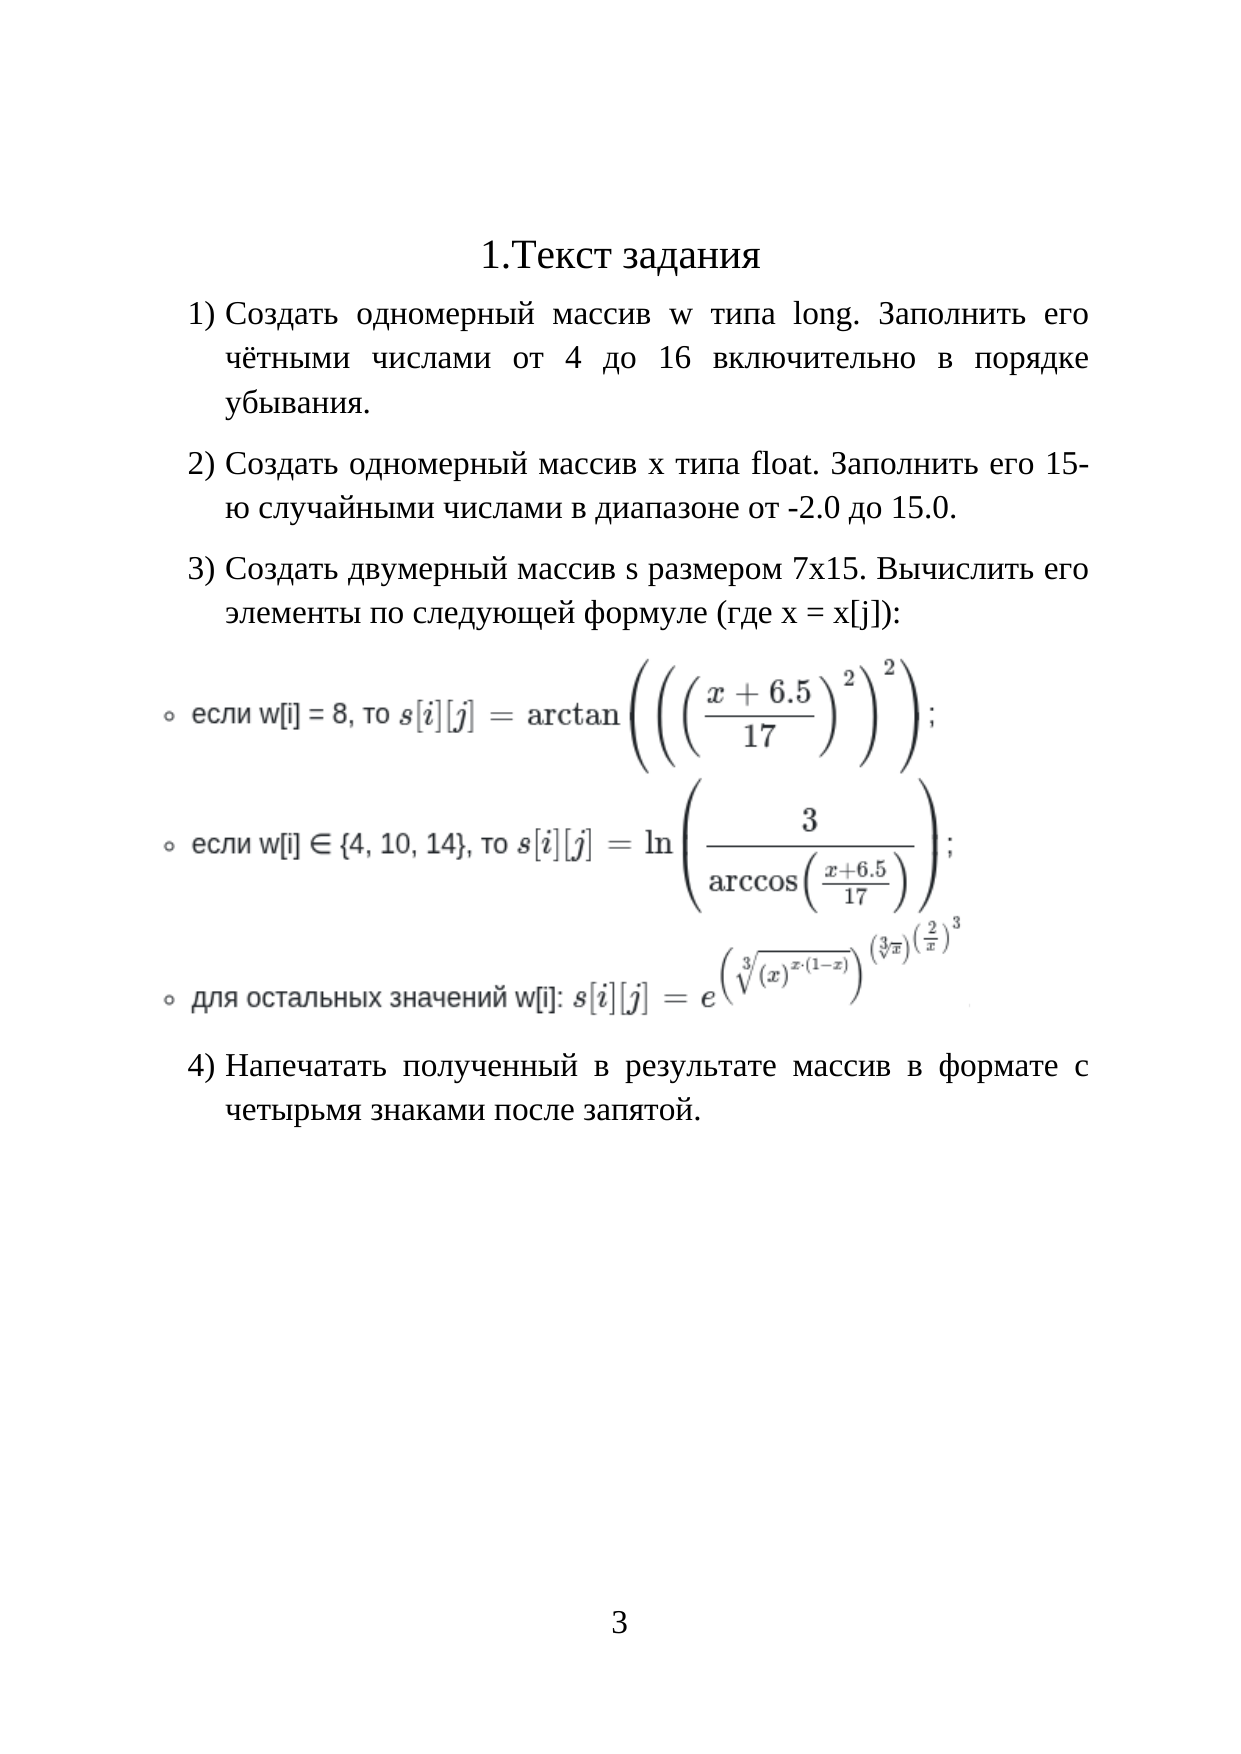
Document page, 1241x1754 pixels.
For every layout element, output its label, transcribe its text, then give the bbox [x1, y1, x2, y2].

list Создать двумерный массив s размером 7x15. Вычислить его элементы по следующей формуле (где x = x[j]): [187, 548, 1090, 631]
list Создать одномерный массив x типа float. Заполнить его 15-ю случайными числами в диапазоне от -2.0 до 15.0. [187, 443, 1090, 526]
list Создать одномерный массив w типа long. Заполнить его чётными числами от 4 до 16 включительно в порядке убывания. [187, 293, 1090, 420]
subtitle 1.Текст задания [150, 229, 1090, 277]
list Напечатать полученный в результате массив в формате с четырьмя знаками после запятой. [187, 1045, 1090, 1128]
